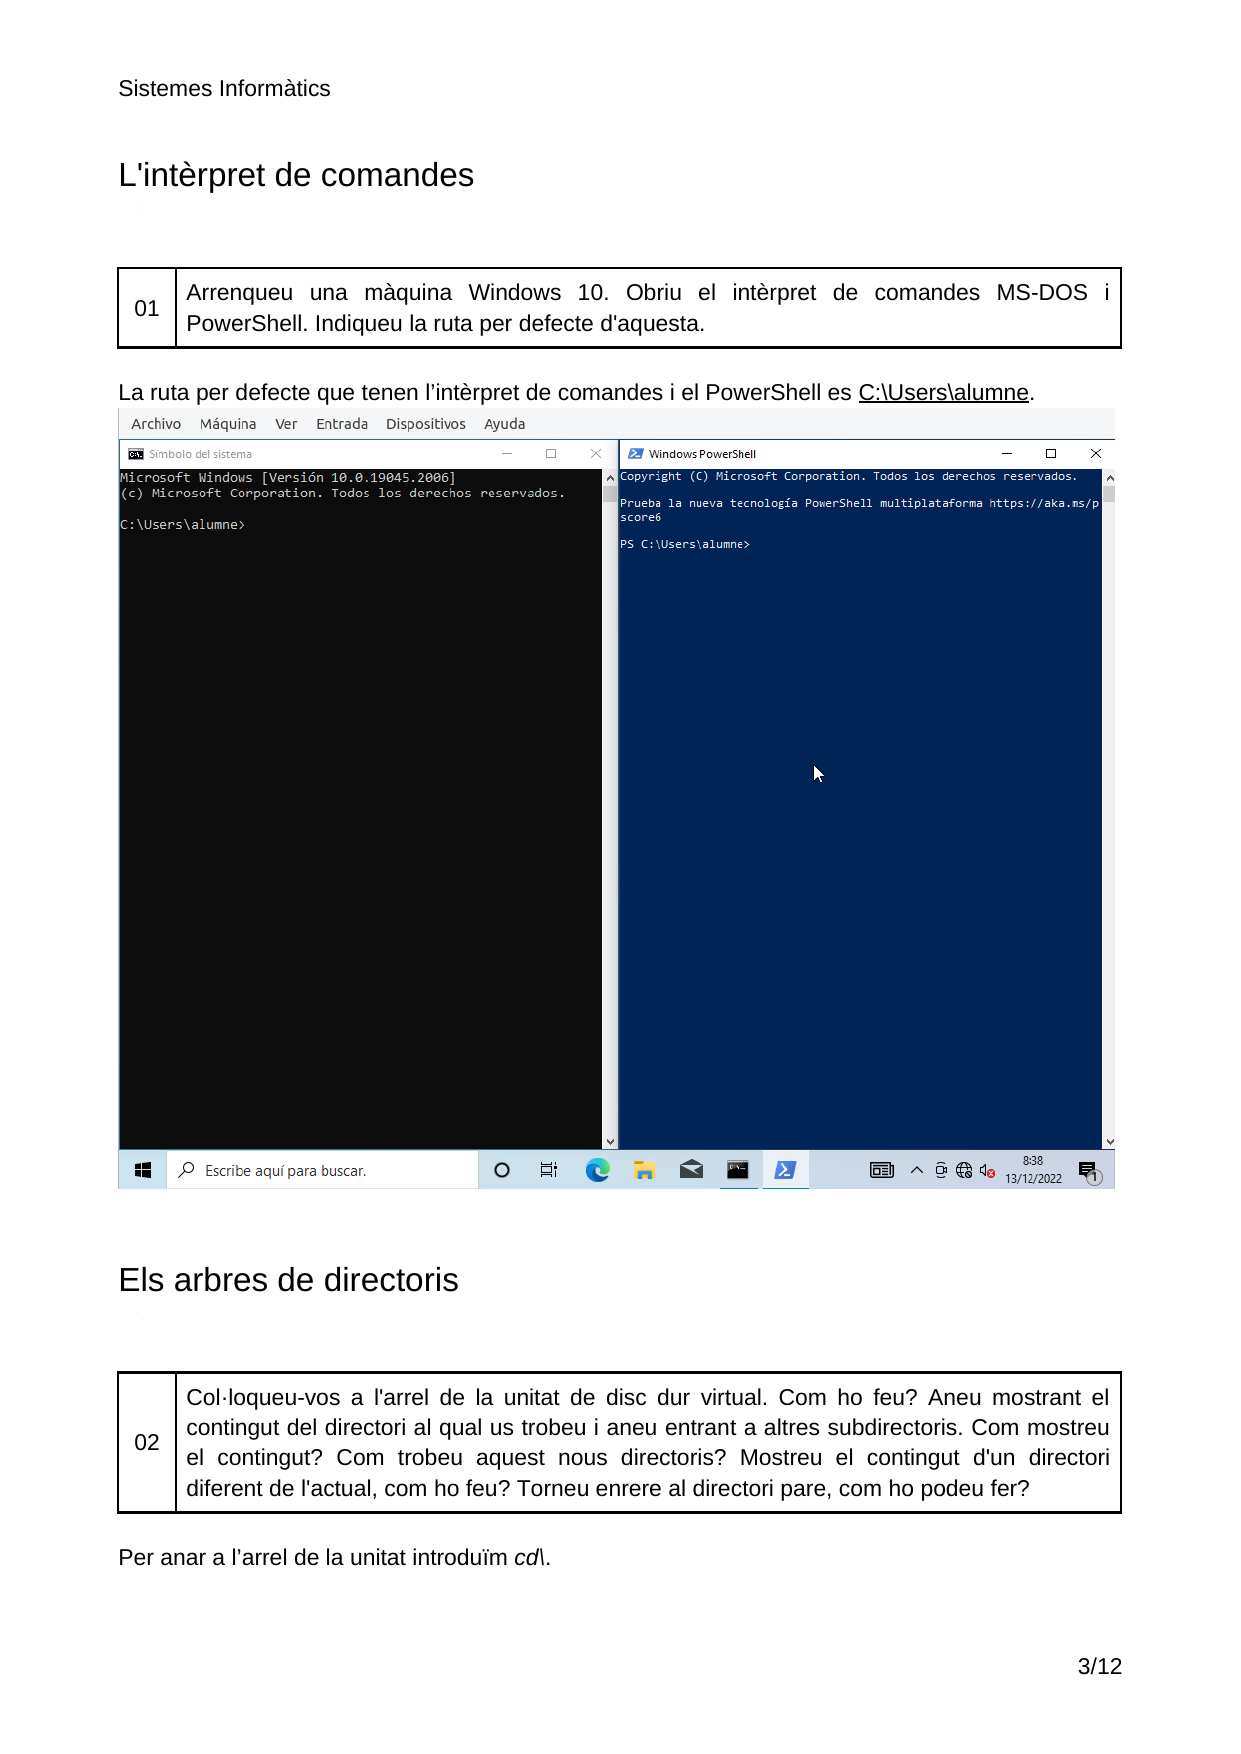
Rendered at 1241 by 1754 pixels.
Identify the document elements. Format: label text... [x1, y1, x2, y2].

table_header 01 [119, 269, 175, 346]
text La ruta per defecte que tenen l’intèrpret de comandes i el PowerShell es C:\Users\alumne. [118, 379, 1122, 405]
picture [118, 408, 1115, 1189]
subtitle Els arbres de directoris [118, 1260, 1122, 1298]
table_header Col·loqueu-vos a l'arrel de la unitat de disc dur virtual. Com ho feu? Aneu mostrant el contingut del directori al qual us trobeu i aneu entrant a altres subdirectoris. Com mostreu el contingut? Com trobeu aquest nous directoris? Mostreu el contingut d'un directori diferent de l'actual, com ho feu? Torneu enrere al directori pare, com ho podeu fer? [177, 1374, 1120, 1511]
subtitle L'intèrpret de comandes [118, 156, 1122, 194]
text Per anar a l’arrel de la unitat introduïm cd\. [118, 1544, 1122, 1570]
table_header 02 [119, 1374, 175, 1511]
table_header Arrenqueu una màquina Windows 10. Obriu el intèrpret de comandes MS-DOS i PowerShell. Indiqueu la ruta per defecte d'aquesta. [177, 269, 1120, 346]
